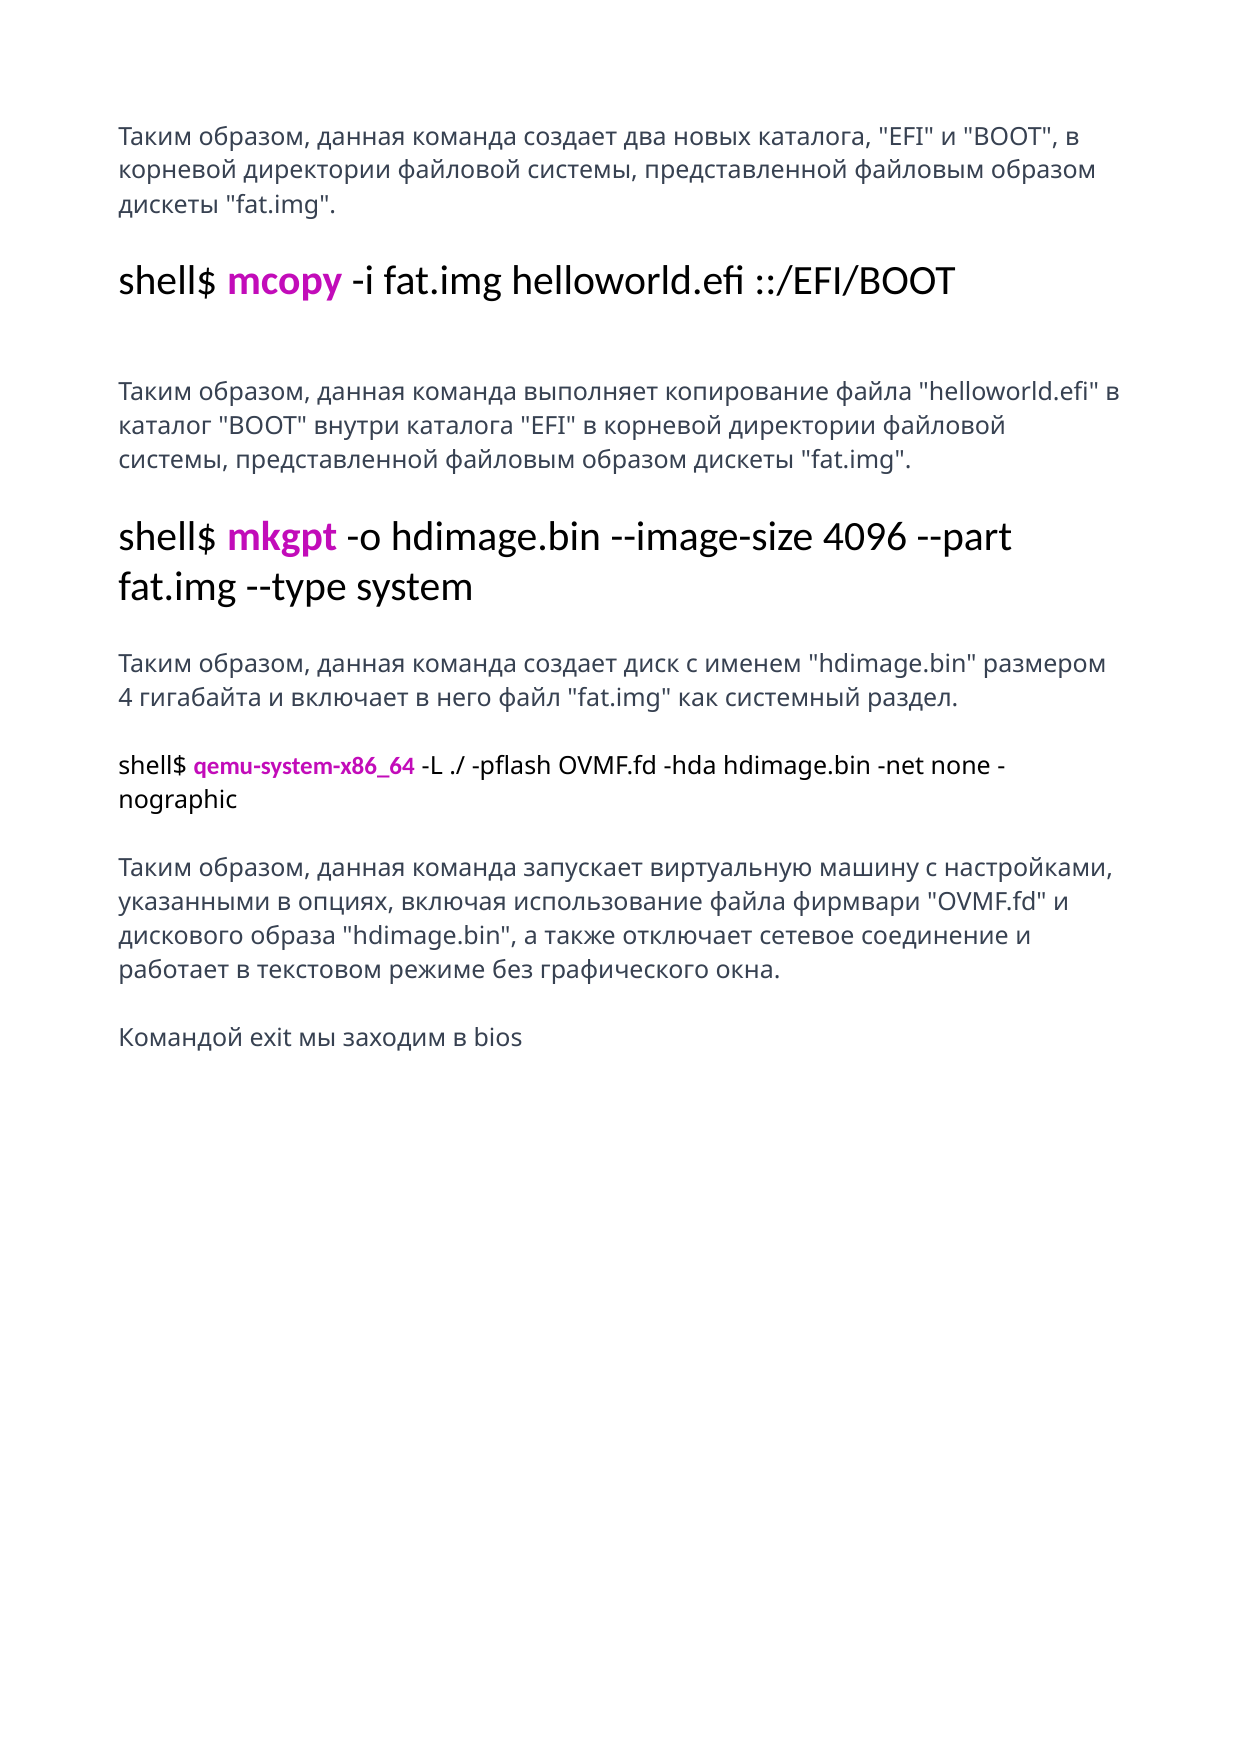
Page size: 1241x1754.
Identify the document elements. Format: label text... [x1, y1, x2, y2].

text shell$ qemu-system-x86_64 -L ./ -pflash OVMF.fd -hda hdimage.bin -net none -nographic [118, 747, 1122, 816]
text Командой exit мы заходим в bios [118, 1020, 1122, 1054]
text shell$ mcopy -i fat.img helloworld.efi ::/EFI/BOOT [118, 254, 1122, 305]
text Таким образом, данная команда создает диск с именем "hdimage.bin" размером 4 гигабайта и включает в него файл "fat.img" как системный раздел. [118, 645, 1122, 713]
text Таким образом, данная команда выполняет копирование файла "helloworld.efi" в каталог "BOOT" внутри каталога "EFI" в корневой директории файловой системы, представленной файловым образом дискеты "fat.img". [118, 373, 1122, 476]
text Таким образом, данная команда запускает виртуальную машину с настройками, указанными в опциях, включая использование файла фирмвари "OVMF.fd" и дискового образа "hdimage.bin", а также отключает сетевое соединение и работает в текстовом режиме без графического окна. [118, 850, 1122, 986]
text shell$ mkgpt -o hdimage.bin --image-size 4096 --part fat.img --type system [118, 509, 1122, 611]
text Таким образом, данная команда создает два новых каталога, "EFI" и "BOOT", в корневой директории файловой системы, представленной файловым образом дискеты "fat.img". [118, 118, 1122, 220]
